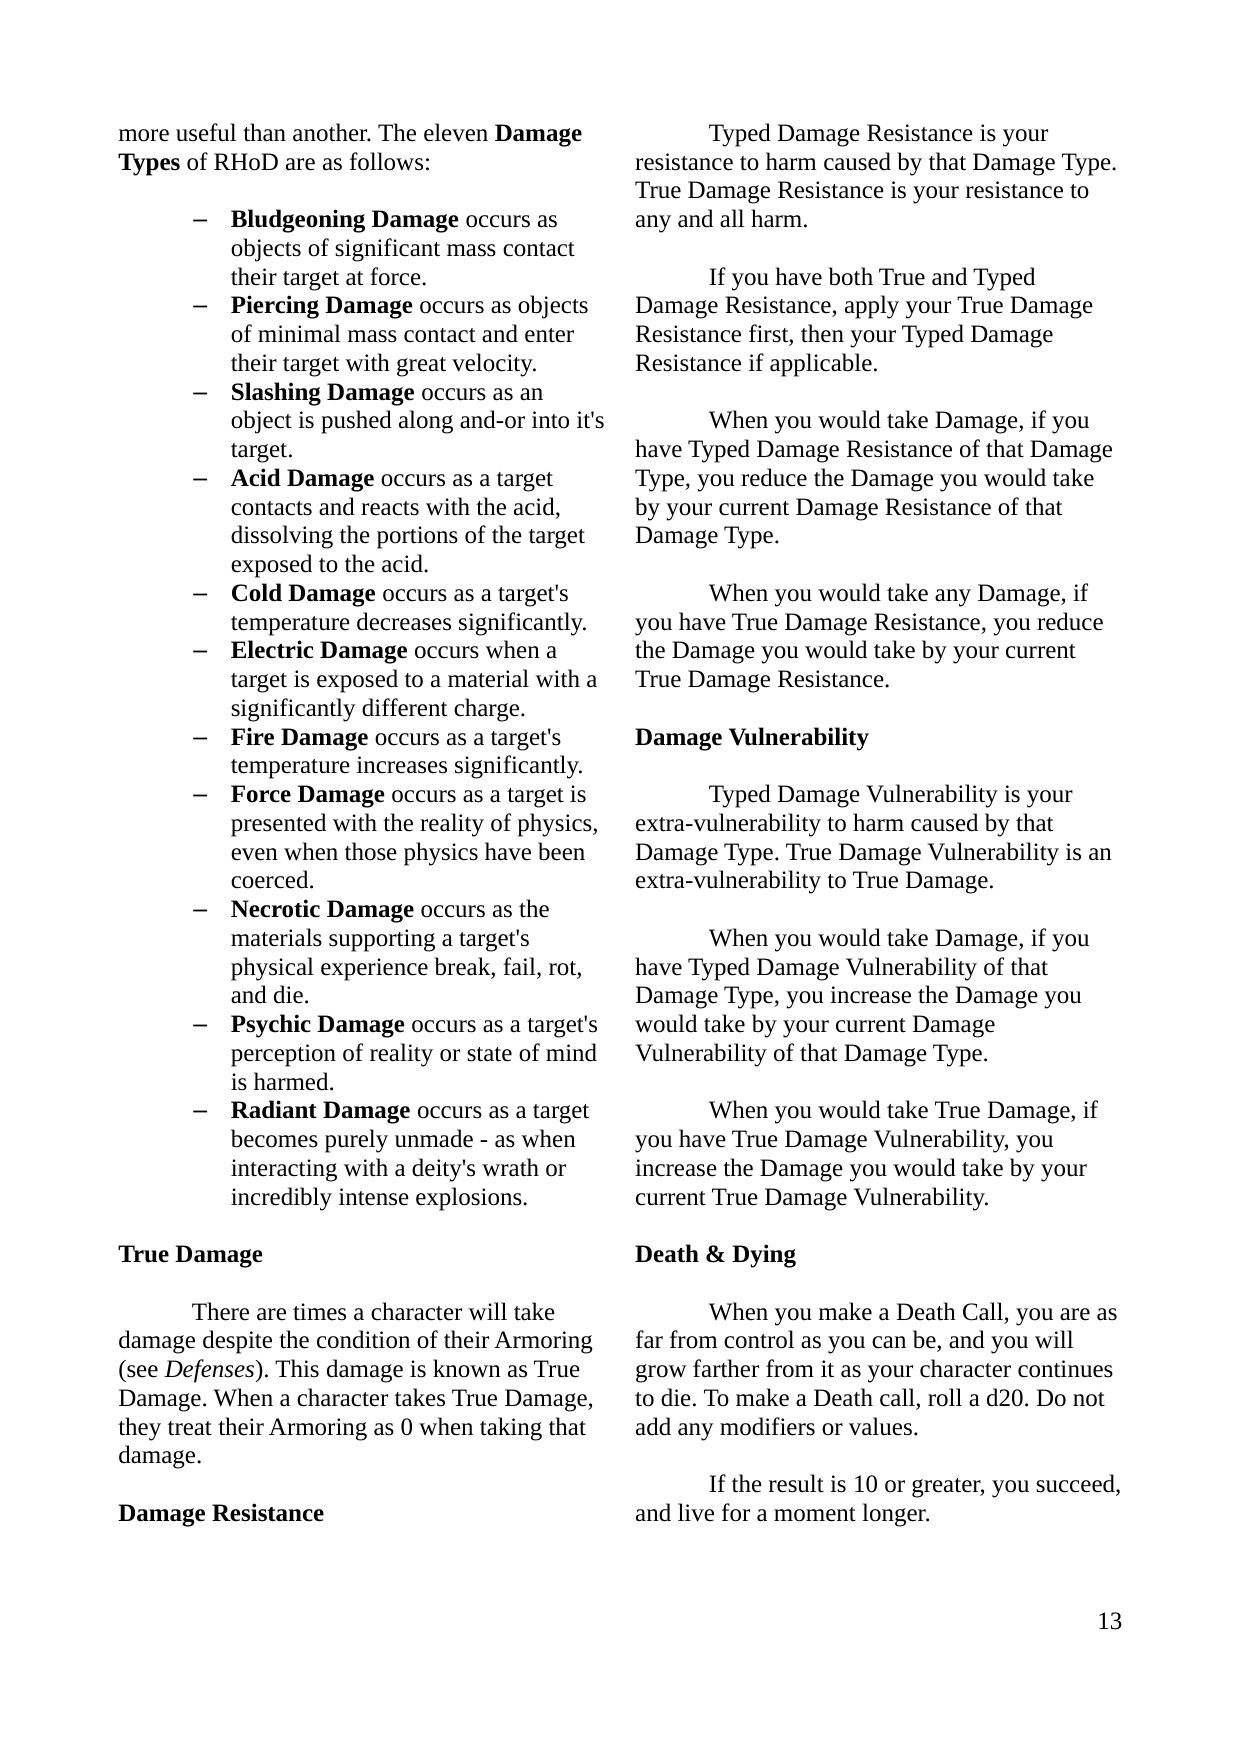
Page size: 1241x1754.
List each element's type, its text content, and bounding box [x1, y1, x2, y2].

text Death & Dying [635, 1239, 1122, 1268]
list Slashing Damage occurs as an object is pushed along and-or into it's target. [193, 377, 605, 463]
text Damage Resistance [118, 1498, 605, 1527]
list Piercing Damage occurs as objects of minimal mass contact and enter their target with great velocity. [193, 291, 605, 377]
list Radiant Damage occurs as a target becomes purely unmade - as when interacting with a deity's wrath or incredibly intense explosions. [193, 1096, 605, 1211]
text more useful than another. The eleven Damage Types of RHoD are as follows: [118, 118, 605, 176]
list Bludgeoning Damage occurs as objects of significant mass contact their target at force. [193, 204, 605, 291]
text Damage Vulnerability [635, 722, 1122, 751]
text When you make a Death Call, you are as far from control as you can be, and you will grow farther from it as your character continues to die. To make a Death call, roll a d20. Do not add any modifiers or values. If the result is 10 or greater, you succeed, and live for a moment longer. [635, 1297, 1122, 1556]
list Cold Damage occurs as a target's temperature decreases significantly. [193, 578, 605, 636]
list Necrotic Damage occurs as the materials supporting a target's physical experience break, fail, rot, and die. [193, 894, 605, 1009]
list Force Damage occurs as a target is presented with the reality of physics, even when those physics have been coerced. [193, 779, 605, 894]
text There are times a character will take damage despite the condition of their Armoring (see Defenses). This damage is known as True Damage. When a character takes True Damage, they treat their Armoring as 0 when taking that damage. [118, 1297, 605, 1469]
text True Damage [118, 1239, 605, 1268]
list Electric Damage occurs when a target is exposed to a material with a significantly different charge. [193, 636, 605, 722]
list Fire Damage occurs as a target's temperature increases significantly. [193, 722, 605, 779]
text Typed Damage Vulnerability is your extra-vulnerability to harm caused by that Damage Type. True Damage Vulnerability is an extra-vulnerability to True Damage. When you would take Damage, if you have Typed Damage Vulnerability of that Damage Type, you increase the Damage you would take by your current Damage Vulnerability of that Damage Type. When you would take True Damage, if you have True Damage Vulnerability, you increase the Damage you would take by your current True Damage Vulnerability. [635, 779, 1122, 1211]
list Acid Damage occurs as a target contacts and reacts with the acid, dissolving the portions of the target exposed to the acid. [193, 463, 605, 578]
list Psychic Damage occurs as a target's perception of reality or state of mind is harmed. [193, 1009, 605, 1096]
text Typed Damage Resistance is your resistance to harm caused by that Damage Type. True Damage Resistance is your resistance to any and all harm. If you have both True and Typed Damage Resistance, apply your True Damage Resistance first, then your Typed Damage Resistance if applicable. When you would take Damage, if you have Typed Damage Resistance of that Damage Type, you reduce the Damage you would take by your current Damage Resistance of that Damage Type. When you would take any Damage, if you have True Damage Resistance, you reduce the Damage you would take by your current True Damage Resistance. [635, 118, 1122, 693]
